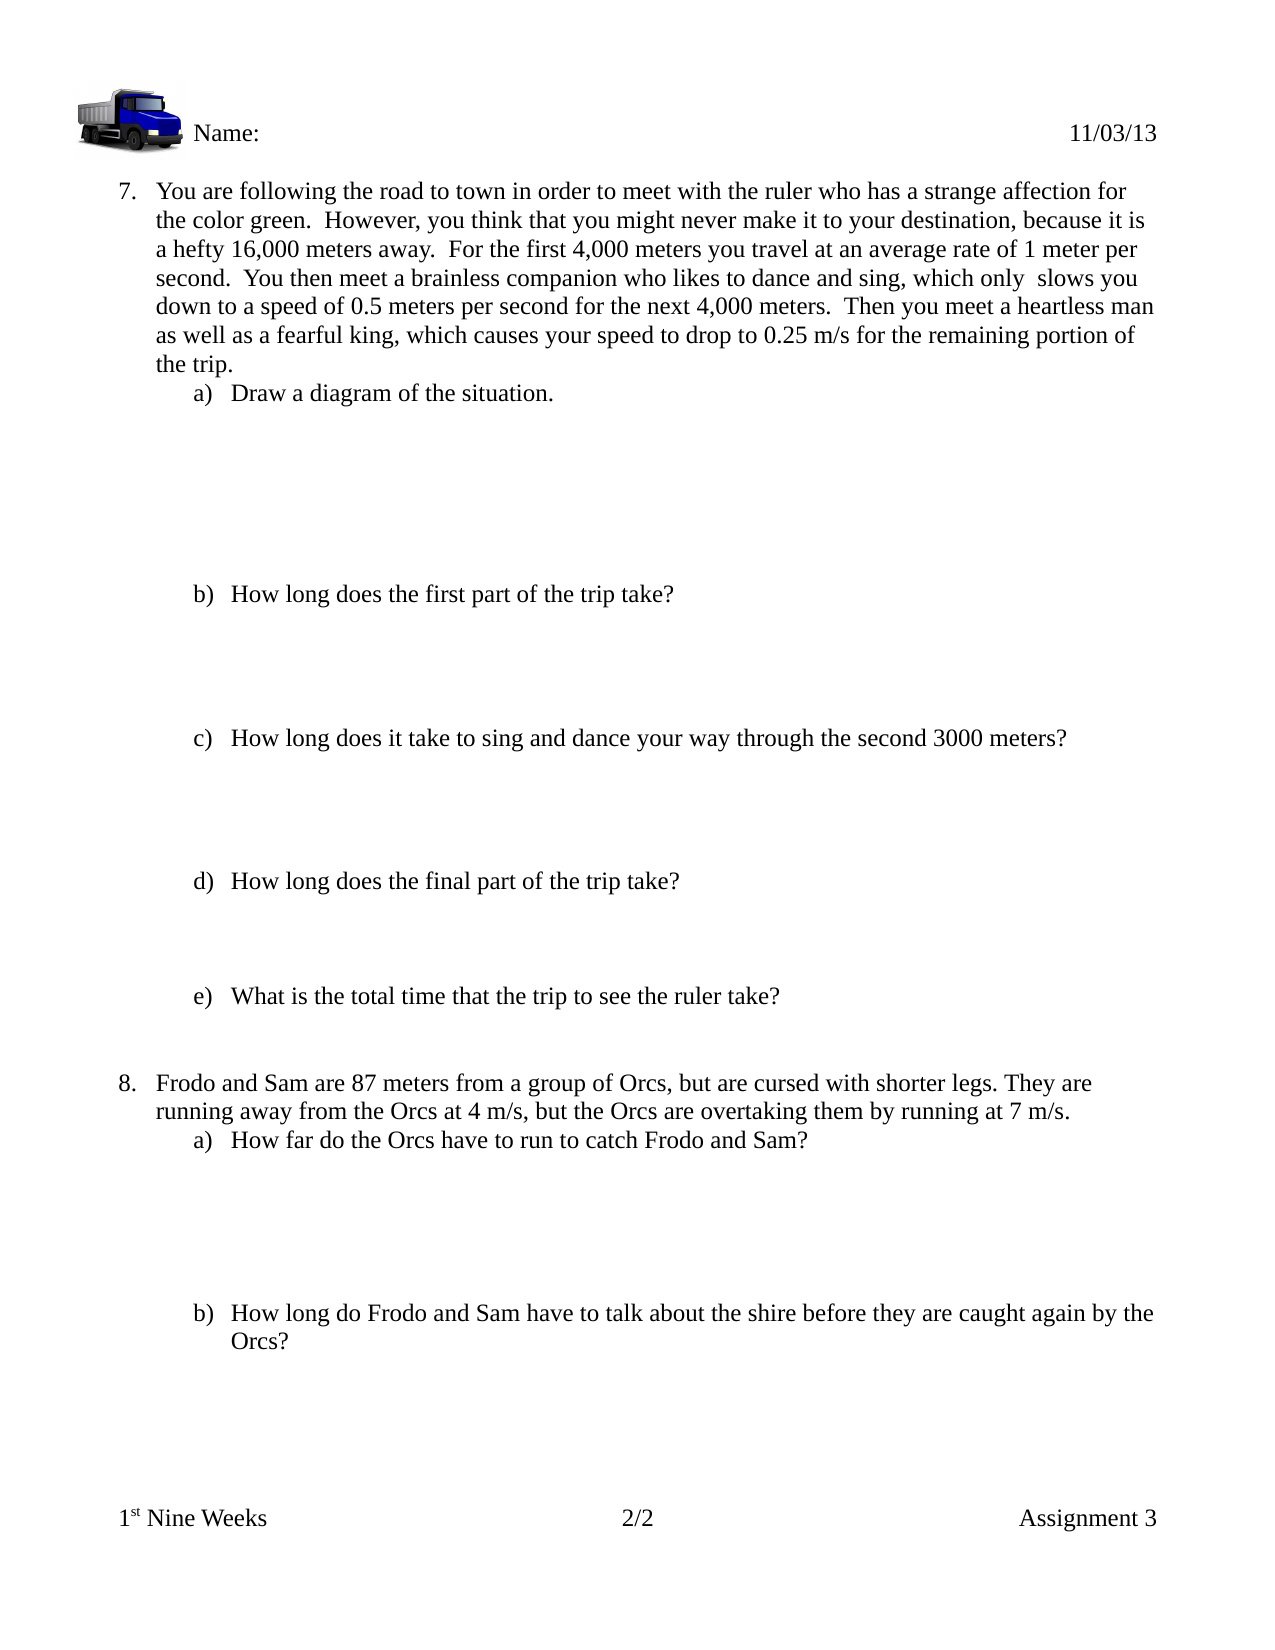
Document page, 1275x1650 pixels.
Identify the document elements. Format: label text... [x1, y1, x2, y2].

list How long do Frodo and Sam have to talk about the shire before they are caught again by the Orcs? [193, 1298, 1157, 1355]
list How far do the Orcs have to run to catch Frodo and Sam? [193, 1125, 1157, 1154]
list What is the total time that the trip to see the ruler take? [193, 981, 1157, 1010]
list How long does it take to sing and dance your way through the second 3000 meters? [193, 723, 1157, 751]
list Draw a diagram of the situation. [193, 378, 1157, 406]
list You are following the road to town in order to meet with the ruler who has a strange affection for the color green. However, you think that you might never make it to your destination, because it is a hefty 16,000 meters away. For the first 4,000 meters you travel at an average rate of 1 meter per second. You then meet a brainless companion who likes to dance and sing, which only slows you down to a speed of 0.5 meters per second for the next 4,000 meters. Then you meet a heartless man as well as a fearful king, which causes your speed to drop to 0.25 m/s for the remaining portion of the trip. [118, 176, 1157, 378]
list Frodo and Sam are 87 meters from a group of Orcs, but are cursed with shorter legs. They are running away from the Orcs at 4 m/s, but the Orcs are overtaking them by running at 7 m/s. [118, 1068, 1157, 1125]
list How long does the final part of the trip take? [193, 866, 1157, 895]
picture [73, 81, 186, 160]
list How long does the first part of the trip take? [193, 579, 1157, 608]
